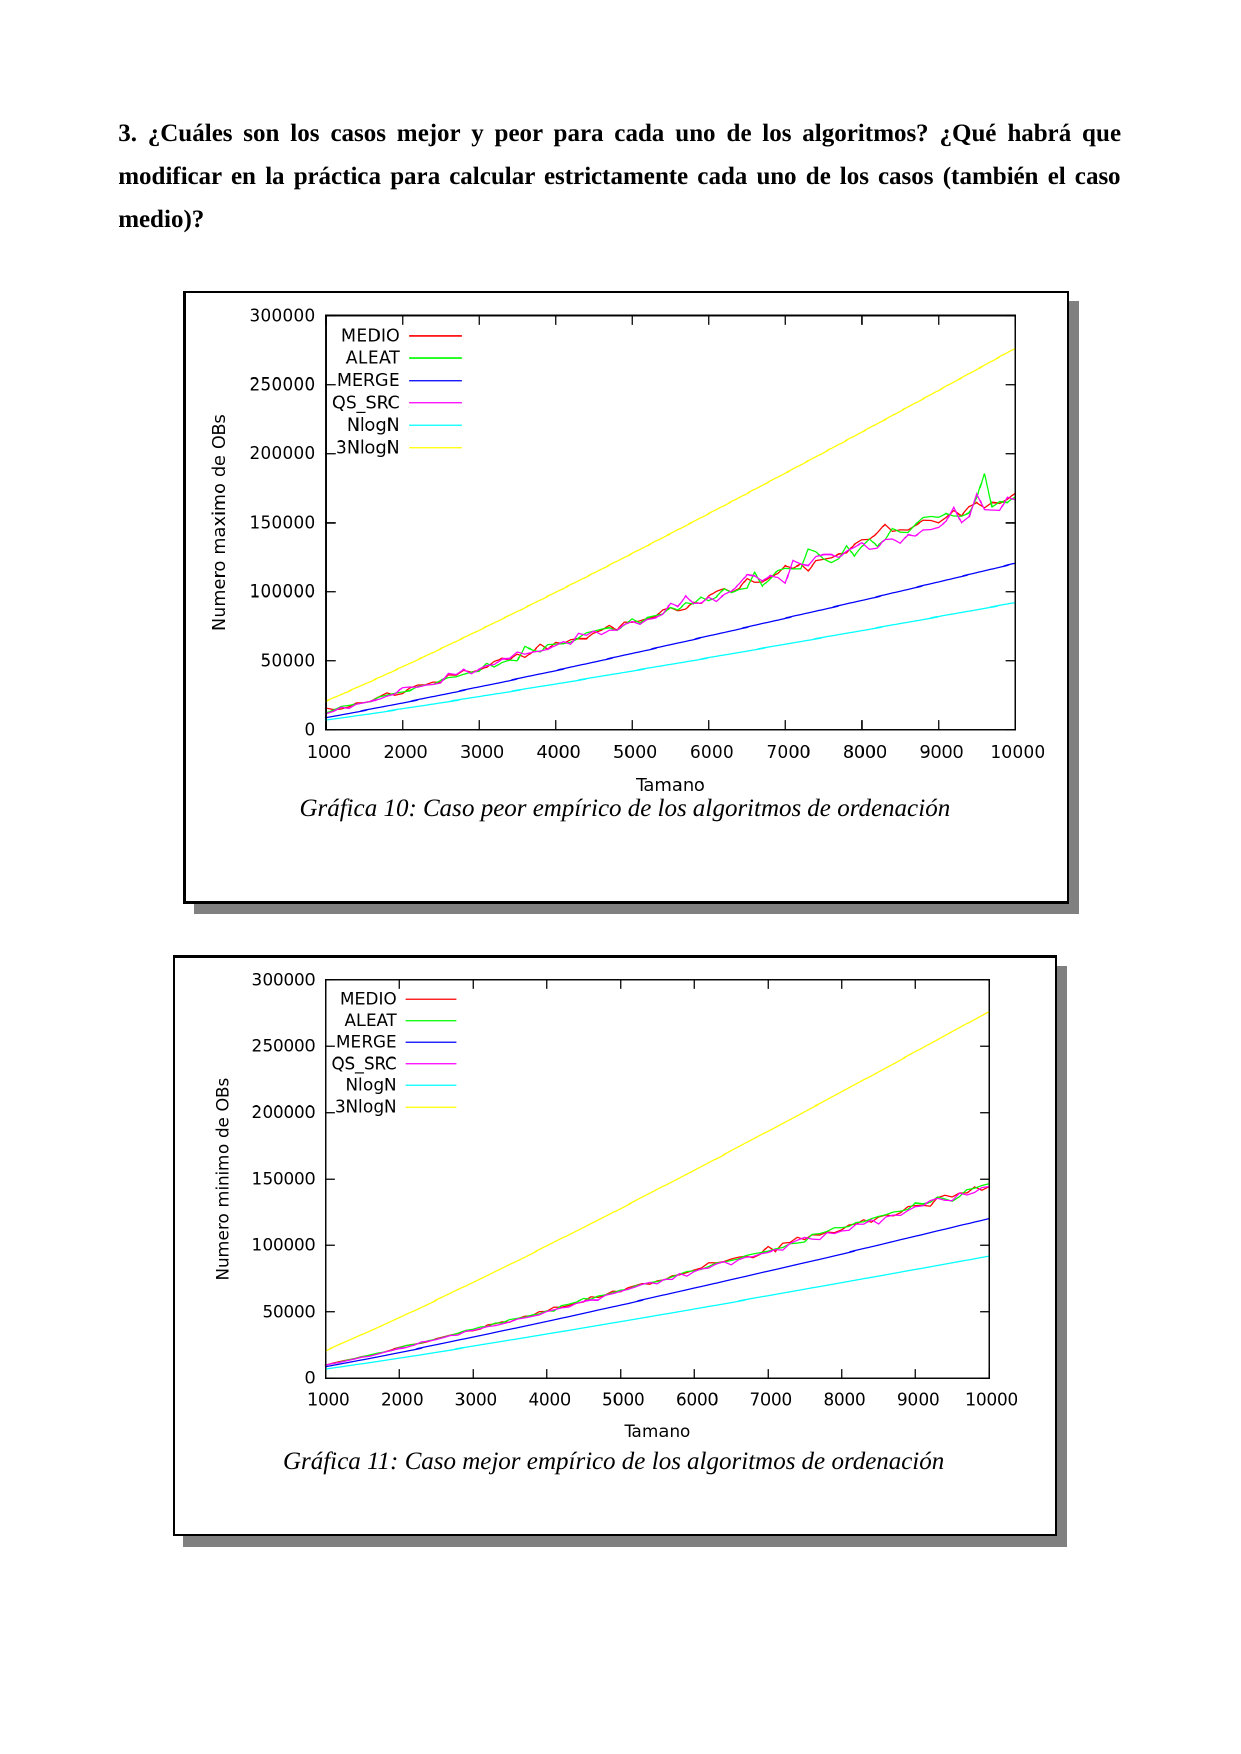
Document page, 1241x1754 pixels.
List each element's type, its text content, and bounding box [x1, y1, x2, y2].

picture [211, 960, 1018, 1446]
text Gráfica 11: Caso mejor empírico de los algoritmos de ordenación [178, 973, 1052, 1475]
text 3. ¿Cuáles son los casos mejor y peor para cada uno de los algoritmos? ¿Qué habrá que modificar en la práctica para calcular estrictamente cada uno de los casos (también el caso medio)? [118, 118, 1122, 233]
text Gráfica 10: Caso peor empírico de los algoritmos de ordenación [188, 308, 1064, 822]
picture [207, 295, 1045, 794]
text [186, 293, 1067, 901]
